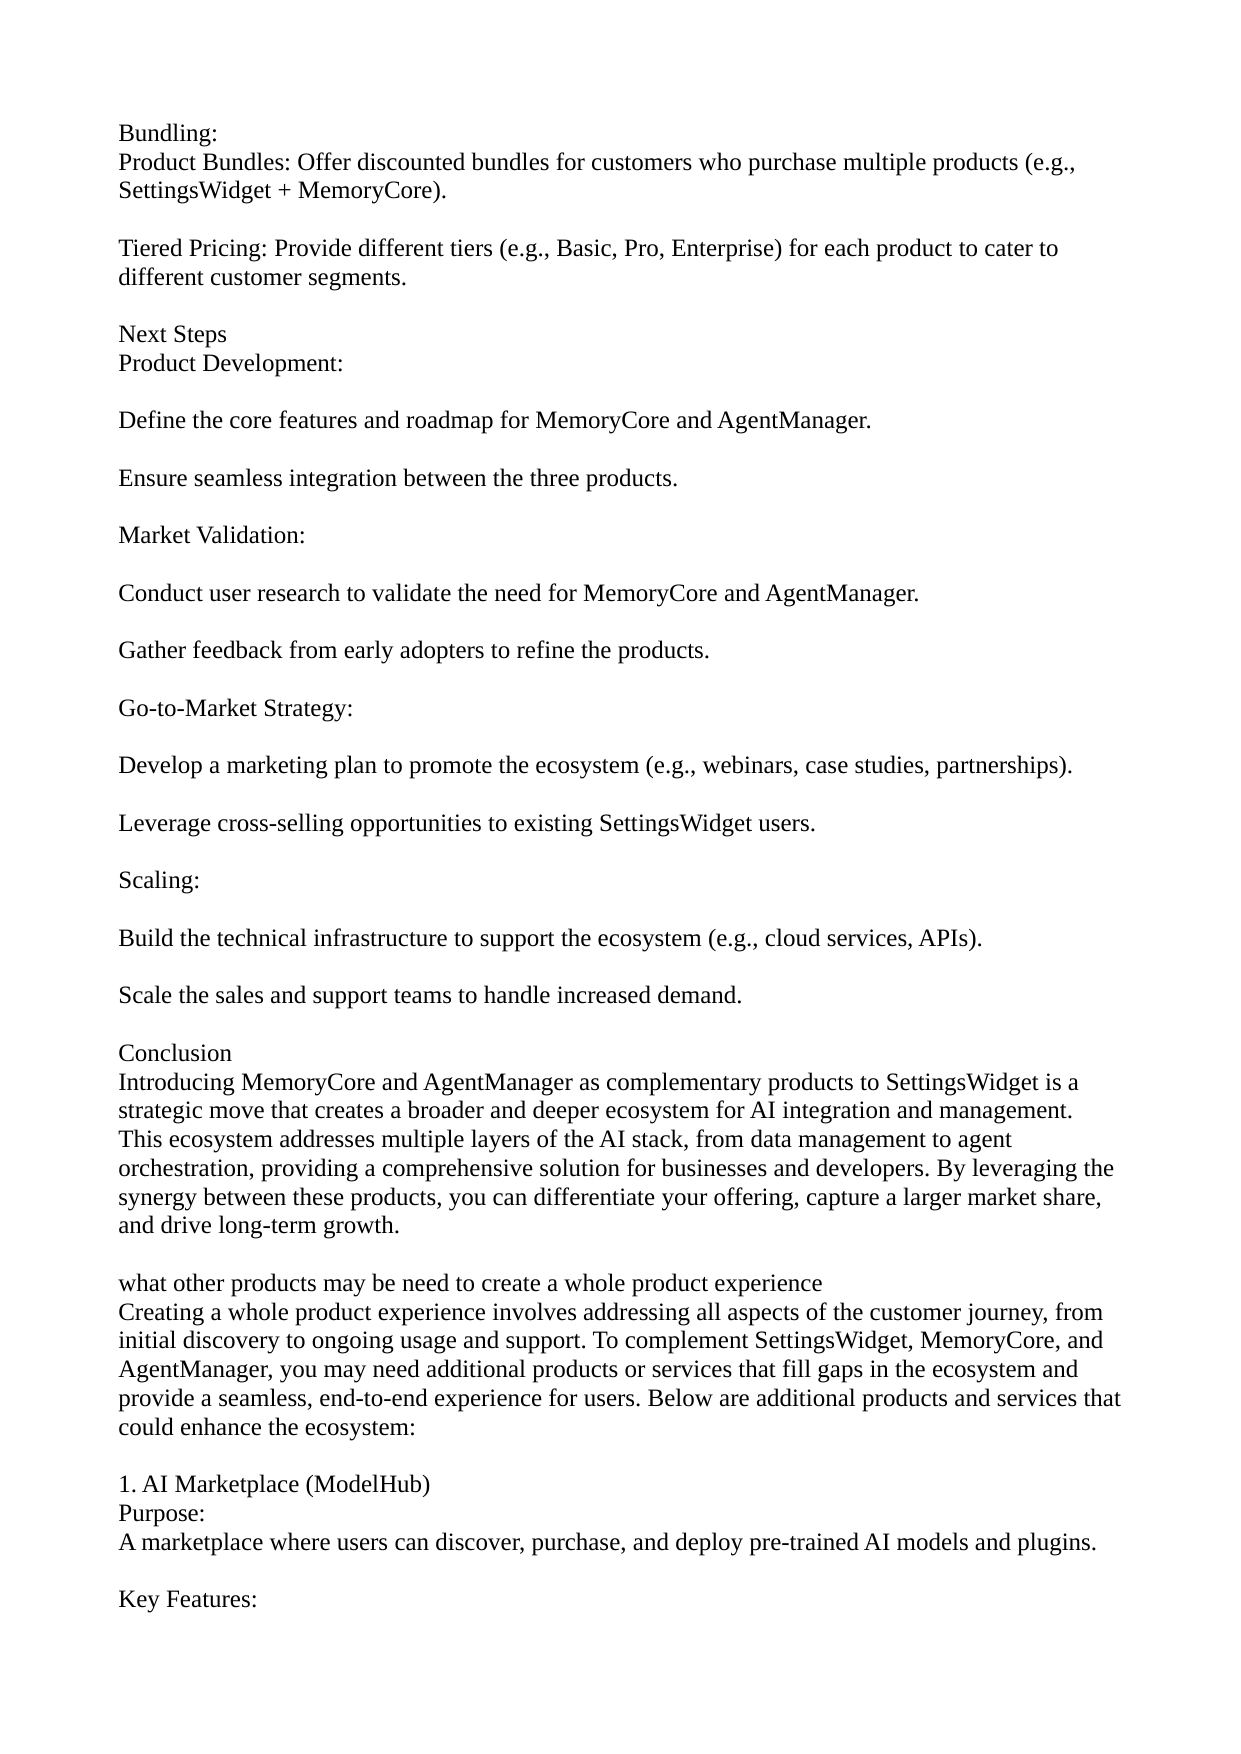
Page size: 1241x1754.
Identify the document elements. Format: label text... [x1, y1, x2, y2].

text Introducing MemoryCore and AgentManager as complementary products to SettingsWidget is a strategic move that creates a broader and deeper ecosystem for AI integration and management. This ecosystem addresses multiple layers of the AI stack, from data management to agent orchestration, providing a comprehensive solution for businesses and developers. By leveraging the synergy between these products, you can differentiate your offering, capture a larger market share, and drive long-term growth. [118, 1067, 1122, 1239]
text Define the core features and roadmap for MemoryCore and AgentManager. [118, 406, 1122, 434]
text A marketplace where users can discover, purchase, and deploy pre-trained AI models and plugins. [118, 1527, 1122, 1556]
text Conduct user research to validate the need for MemoryCore and AgentManager. [118, 578, 1122, 607]
text Bundling: [118, 118, 1122, 147]
text Build the technical infrastructure to support the ecosystem (e.g., cloud services, APIs). [118, 923, 1122, 952]
text Gather feedback from early adopters to refine the products. [118, 636, 1122, 664]
text Creating a whole product experience involves addressing all aspects of the customer journey, from initial discovery to ongoing usage and support. To complement SettingsWidget, MemoryCore, and AgentManager, you may need additional products or services that fill gaps in the ecosystem and provide a seamless, end-to-end experience for users. Below are additional products and services that could enhance the ecosystem: [118, 1297, 1122, 1441]
text Conclusion [118, 1038, 1122, 1067]
text Tiered Pricing: Provide different tiers (e.g., Basic, Pro, Enterprise) for each product to cater to different customer segments. [118, 233, 1122, 291]
text Develop a marketing plan to promote the ecosystem (e.g., webinars, case studies, partnerships). [118, 751, 1122, 779]
text Go-to-Market Strategy: [118, 693, 1122, 722]
text Leverage cross-selling opportunities to existing SettingsWidget users. [118, 808, 1122, 837]
text Product Bundles: Offer discounted bundles for customers who purchase multiple products (e.g., SettingsWidget + MemoryCore). [118, 147, 1122, 204]
text Market Validation: [118, 521, 1122, 549]
text Scaling: [118, 866, 1122, 894]
text what other products may be need to create a whole product experience [118, 1268, 1122, 1297]
text Next Steps [118, 319, 1122, 348]
text 1. AI Marketplace (ModelHub) [118, 1469, 1122, 1498]
text Key Features: [118, 1584, 1122, 1613]
text Product Development: [118, 348, 1122, 377]
text Purpose: [118, 1498, 1122, 1527]
text Ensure seamless integration between the three products. [118, 463, 1122, 492]
text Scale the sales and support teams to handle increased demand. [118, 981, 1122, 1009]
